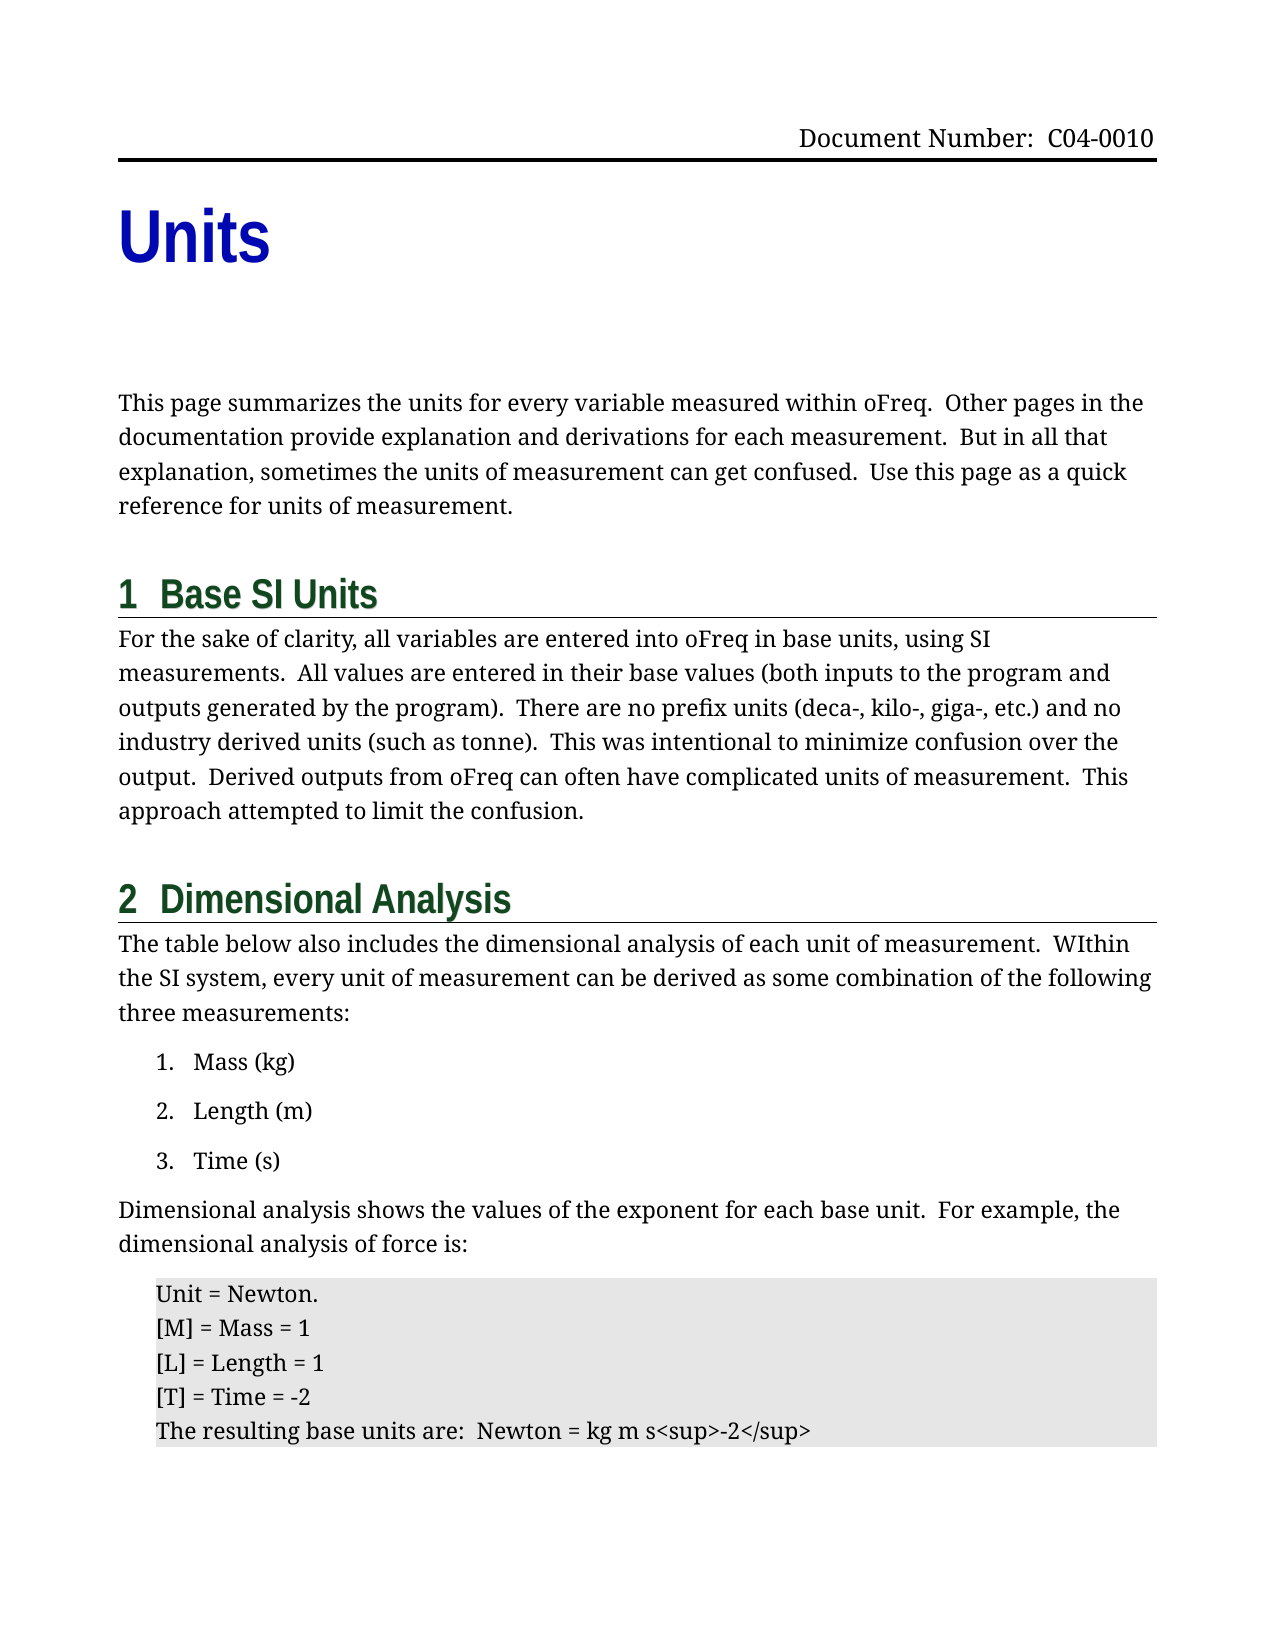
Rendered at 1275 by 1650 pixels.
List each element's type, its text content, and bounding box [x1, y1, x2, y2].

text [T] = Time = -2 [156, 1381, 1157, 1412]
text The table below also includes the dimensional analysis of each unit of measurement. WIthin the SI system, every unit of measurement can be derived as some combination of the following three measurements: [118, 928, 1157, 1028]
text [L] = Length = 1 [156, 1347, 1157, 1378]
text The resulting base units are: Newton = kg m s<sup>-2</sup> [156, 1415, 1157, 1447]
text Dimensional analysis shows the values of the exponent for each base unit. For example, the dimensional analysis of force is: [118, 1194, 1157, 1260]
list Length (m) [156, 1095, 1157, 1127]
text [M] = Mass = 1 [156, 1312, 1157, 1343]
subtitle Dimensional Analysis [118, 874, 1157, 922]
subtitle Base SI Units [118, 569, 1157, 617]
list Mass (kg) [156, 1046, 1157, 1077]
text This page summarizes the units for every variable measured within oFreq. Other pages in the documentation provide explanation and derivations for each measurement. But in all that explanation, sometimes the units of measurement can get confused. Use this page as a quick reference for units of measurement. [118, 387, 1157, 521]
text For the sake of clarity, all variables are entered into oFreq in base units, using SI measurements. All values are entered in their base values (both inputs to the program and outputs generated by the program). There are no prefix units (deca-, kilo-, giga-, etc.) and no industry derived units (such as tonne). This was intentional to minimize confusion over the output. Derived outputs from oFreq can often have complicated units of measurement. This approach attempted to limit the confusion. [118, 623, 1157, 826]
list Time (s) [156, 1145, 1157, 1176]
title Units [118, 192, 1157, 278]
text Unit = Newton. [156, 1278, 1157, 1309]
